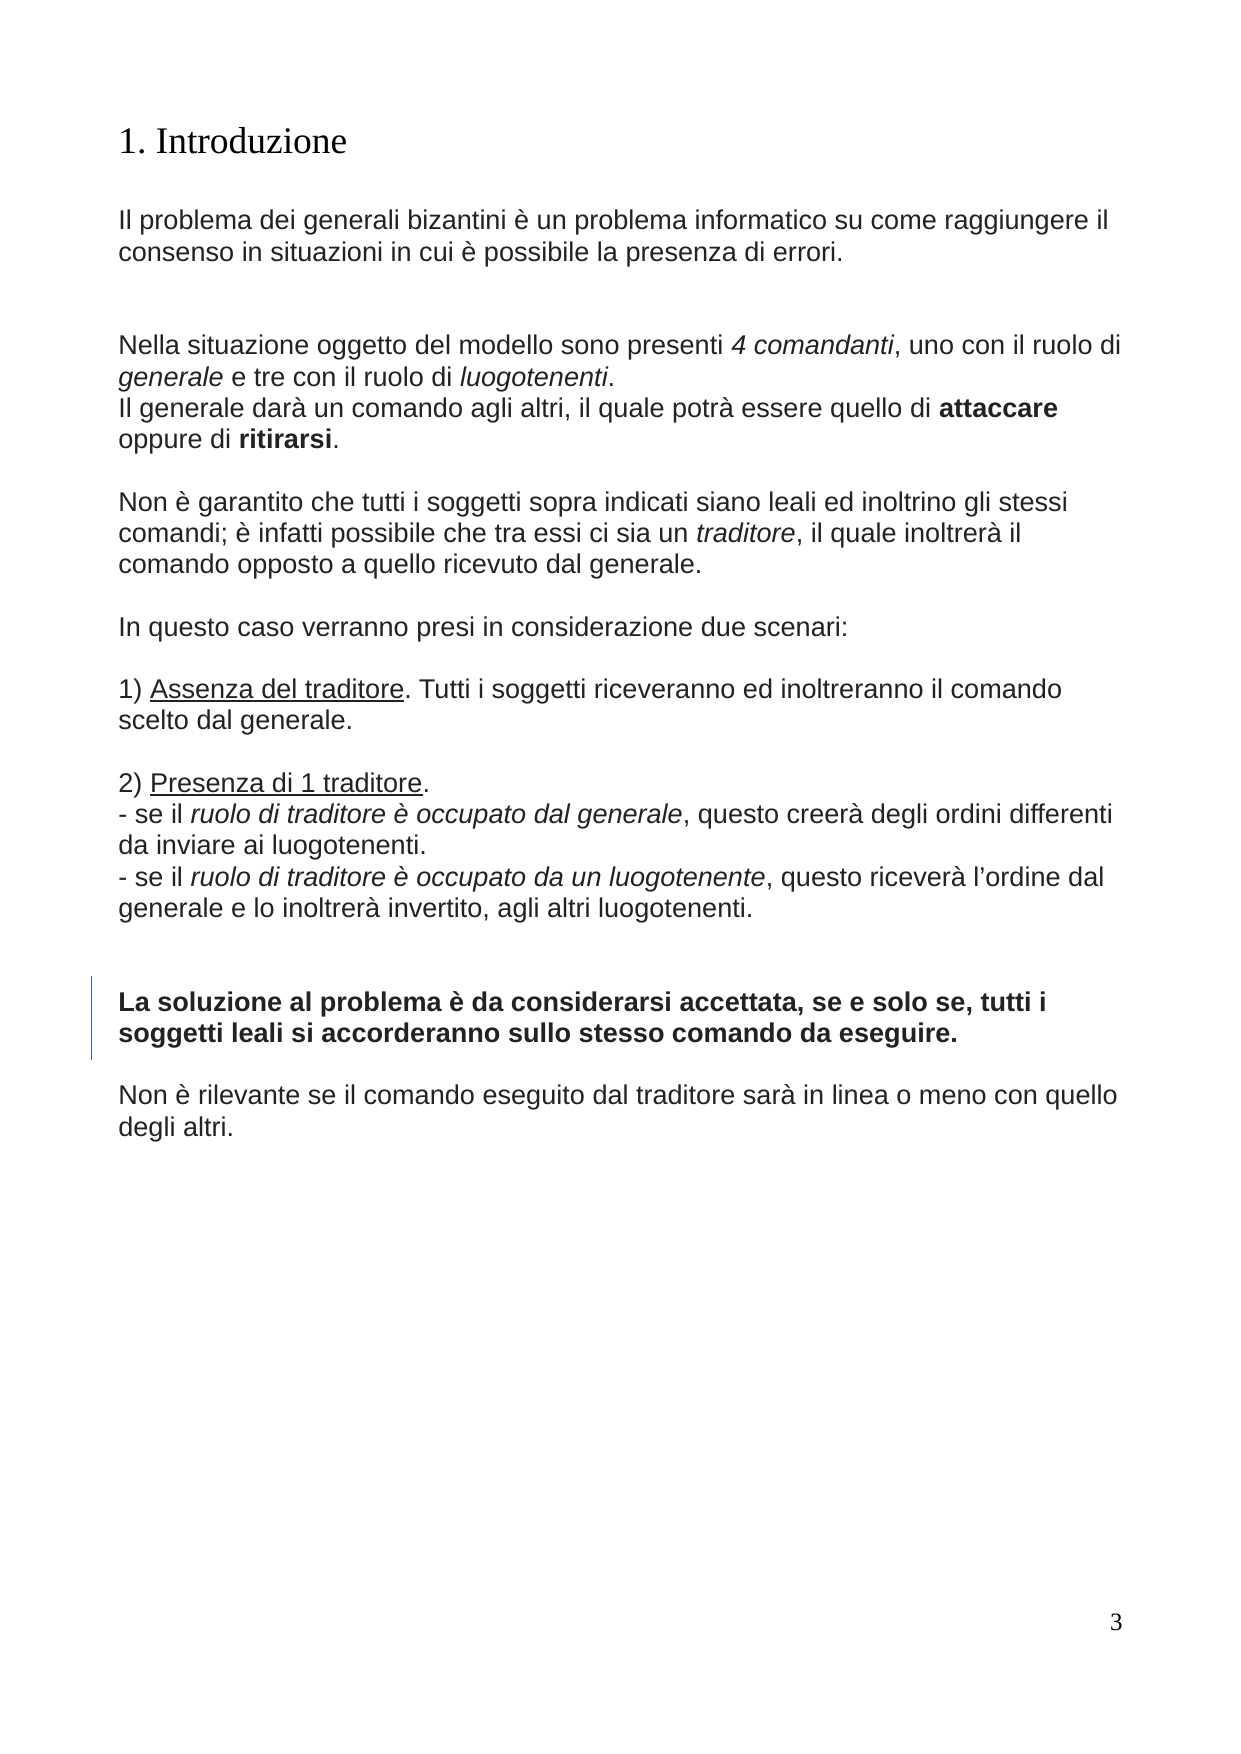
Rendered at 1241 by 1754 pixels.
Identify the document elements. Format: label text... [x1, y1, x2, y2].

text Non è rilevante se il comando eseguito dal traditore sarà in linea o meno con quello degli altri. [118, 1079, 1122, 1142]
text - se il ruolo di traditore è occupato dal generale, questo creerà degli ordini differenti da inviare ai luogotenenti. [118, 798, 1122, 861]
text Nella situazione oggetto del modello sono presenti 4 comandanti, uno con il ruolo di generale e tre con il ruolo di luogotenenti. [118, 329, 1122, 392]
text Il problema dei generali bizantini è un problema informatico su come raggiungere il consenso in situazioni in cui è possibile la presenza di errori. [118, 204, 1122, 267]
text 2) Presenza di 1 traditore. [118, 767, 1122, 798]
text - se il ruolo di traditore è occupato da un luogotenente, questo riceverà l’ordine dal generale e lo inoltrerà invertito, agli altri luogotenenti. [118, 861, 1122, 923]
text Il generale darà un comando agli altri, il quale potrà essere quello di attaccare oppure di ritirarsi. [118, 392, 1122, 454]
text Non è garantito che tutti i soggetti sopra indicati siano leali ed inoltrino gli stessi comandi; è infatti possibile che tra essi ci sia un traditore, il quale inoltrerà il comando opposto a quello ricevuto dal generale. [118, 486, 1122, 579]
text 1) Assenza del traditore. Tutti i soggetti riceveranno ed inoltreranno il comando scelto dal generale. [118, 673, 1122, 736]
text In questo caso verranno presi in considerazione due scenari: [118, 611, 1122, 642]
text 1. Introduzione [118, 118, 1122, 161]
text La soluzione al problema è da considerarsi accettata, se e solo se, tutti i soggetti leali si accorderanno sullo stesso comando da eseguire. [118, 986, 1122, 1048]
